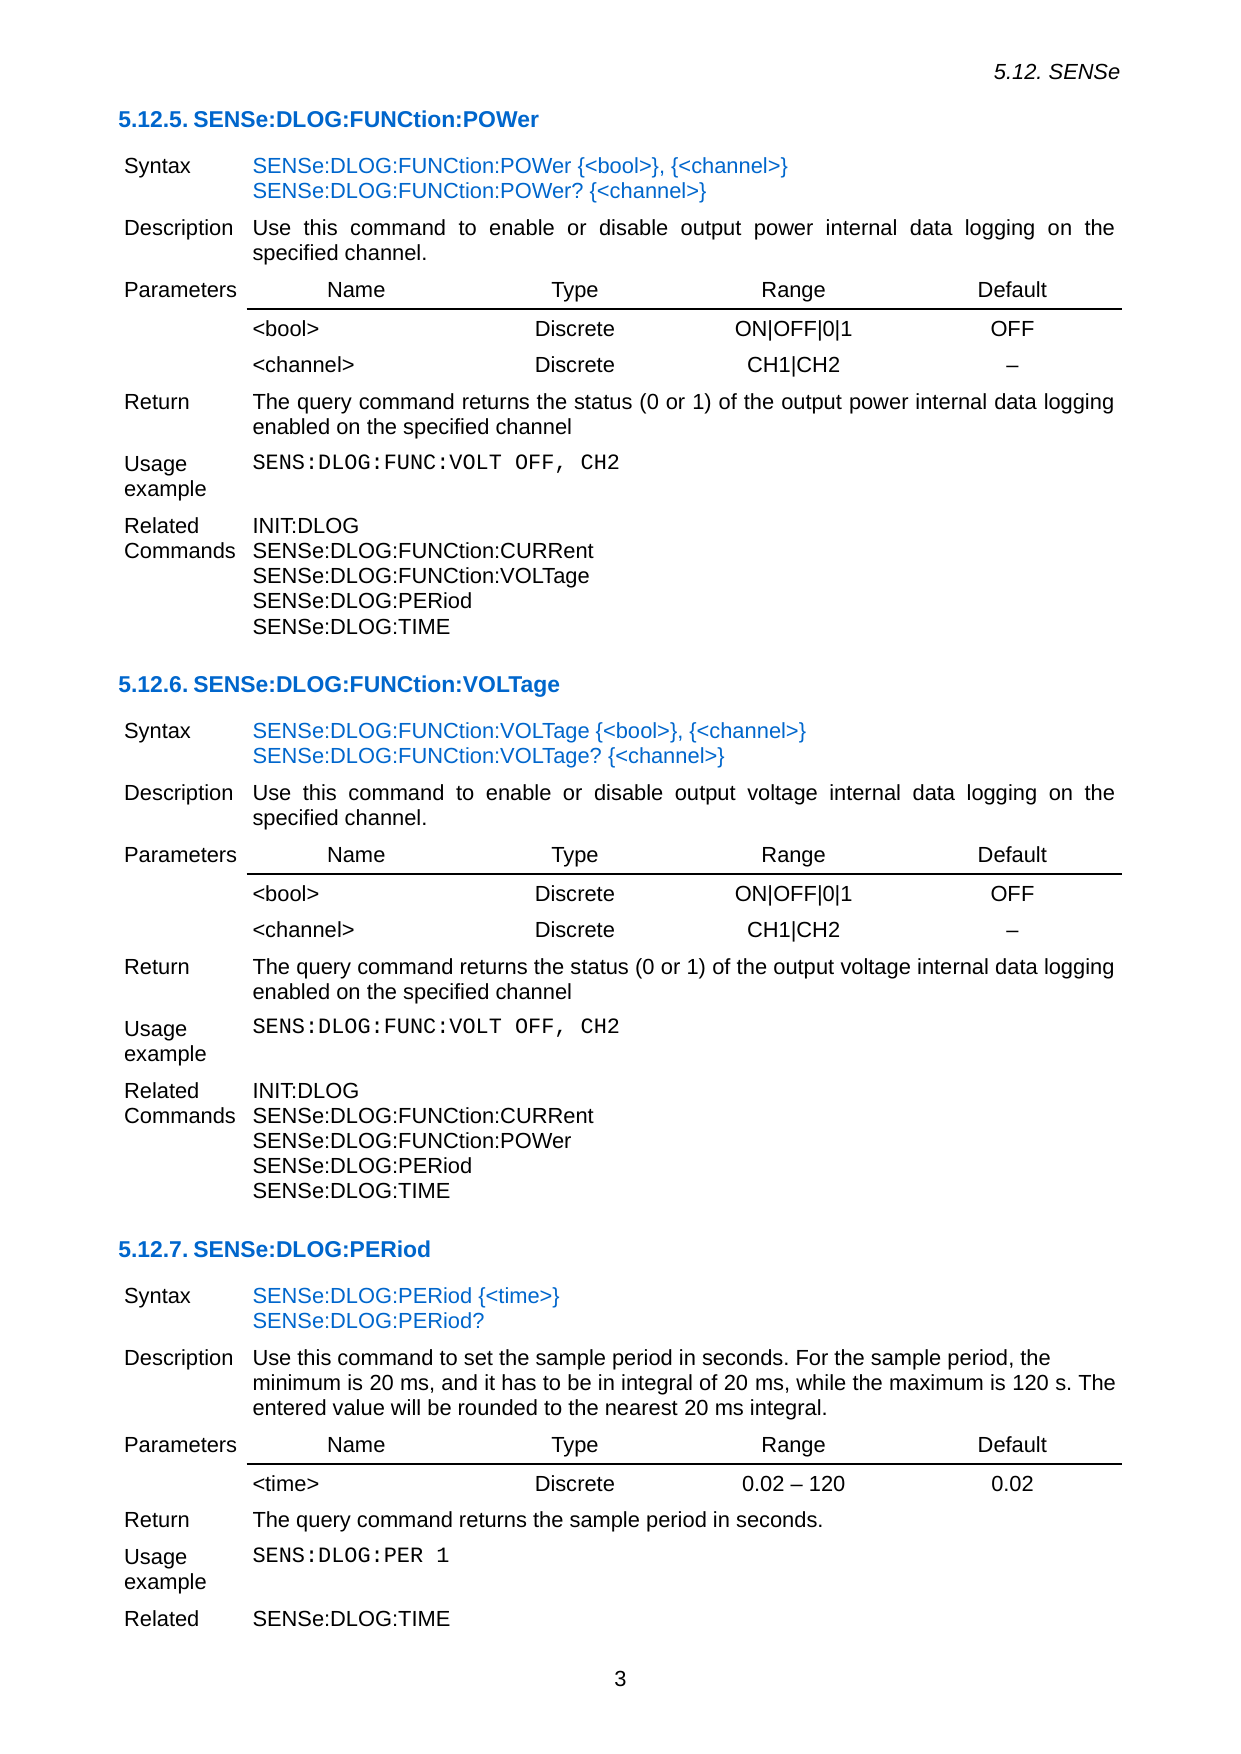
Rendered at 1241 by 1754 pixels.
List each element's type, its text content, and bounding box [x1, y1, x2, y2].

table_cell Use this command to enable or disable output voltage internal data logging on the specified channel. [247, 774, 1122, 836]
table_header SENSe:DLOG:PERiod {<time>} SENSe:DLOG:PERiod? [247, 1277, 1122, 1339]
table_cell Name [247, 1426, 465, 1463]
table_cell Use this command to set the sample period in seconds. For the sample period, the minimum is 20 ms, and it has to be in integral of 20 ms, while the maximum is 120 s. The entered value will be rounded to the nearest 20 ms integral. [247, 1339, 1122, 1426]
table_header Syntax [118, 712, 247, 774]
table_cell ON|OFF|0|1 [684, 875, 903, 911]
table_cell Usage example [118, 1010, 247, 1072]
table_cell Description [118, 774, 247, 836]
subtitle SENSe:DLOG:FUNCtion:POWer [118, 106, 1122, 133]
table_cell The query command returns the status (0 or 1) of the output voltage internal data logging enabled on the specified channel [247, 948, 1122, 1010]
table_cell Description [118, 1339, 247, 1426]
table_cell 0.02 [903, 1465, 1122, 1501]
table_cell Name [247, 271, 465, 308]
table_cell <bool> [247, 875, 465, 911]
table_cell Return [118, 1501, 247, 1538]
table_cell Return [118, 948, 247, 1010]
table_cell Discrete [465, 347, 684, 383]
table_cell Related [118, 1600, 247, 1637]
table_cell Discrete [465, 1465, 684, 1501]
table_cell Range [684, 836, 903, 873]
table_cell Usage example [118, 445, 247, 507]
table_cell Type [465, 836, 684, 873]
table_cell SENS:DLOG:FUNC:VOLT OFF, CH2 [247, 1010, 1122, 1072]
table_cell Discrete [465, 875, 684, 911]
table_cell The query command returns the status (0 or 1) of the output power internal data logging enabled on the specified channel [247, 383, 1122, 445]
table_cell Discrete [465, 310, 684, 347]
table_header Syntax [118, 1277, 247, 1339]
table_cell Parameters [118, 271, 247, 383]
table_header Syntax [118, 148, 247, 209]
table_cell INIT:DLOG SENSe:DLOG:FUNCtion:CURRent SENSe:DLOG:FUNCtion:POWer SENSe:DLOG:PERiod SENSe:DLOG:TIME [247, 1072, 1122, 1209]
table_cell SENS:DLOG:PER 1 [247, 1538, 1122, 1600]
table_cell Usage example [118, 1538, 247, 1600]
table_cell Type [465, 271, 684, 308]
table_cell Range [684, 271, 903, 308]
table_cell Type [465, 1426, 684, 1463]
table_cell Name [247, 836, 465, 873]
table_cell Related Commands [118, 1072, 247, 1209]
table_cell Range [684, 1426, 903, 1463]
table_cell Use this command to enable or disable output power internal data logging on the specified channel. [247, 209, 1122, 271]
table_cell ON|OFF|0|1 [684, 310, 903, 347]
table_cell SENS:DLOG:FUNC:VOLT OFF, CH2 [247, 445, 1122, 507]
table_cell SENSe:DLOG:TIME [247, 1600, 1122, 1637]
table_cell Default [903, 271, 1122, 308]
table_cell – [903, 911, 1122, 948]
table_cell CH1|CH2 [684, 911, 903, 948]
table_cell Default [903, 836, 1122, 873]
table_cell <bool> [247, 310, 465, 347]
table_cell Description [118, 209, 247, 271]
subtitle SENSe:DLOG:PERiod [118, 1236, 1122, 1262]
table_cell <time> [247, 1465, 465, 1501]
table_cell – [903, 347, 1122, 383]
table_cell <channel> [247, 347, 465, 383]
subtitle SENSe:DLOG:FUNCtion:VOLTage [118, 671, 1122, 697]
table_cell Parameters [118, 1426, 247, 1501]
table_cell Default [903, 1426, 1122, 1463]
table_cell Parameters [118, 836, 247, 948]
table_cell OFF [903, 875, 1122, 911]
table_cell INIT:DLOG SENSe:DLOG:FUNCtion:CURRent SENSe:DLOG:FUNCtion:VOLTage SENSe:DLOG:PERiod SENSe:DLOG:TIME [247, 507, 1122, 644]
table_cell Return [118, 383, 247, 445]
table_cell The query command returns the sample period in seconds. [247, 1501, 1122, 1538]
table_cell <channel> [247, 911, 465, 948]
table_cell 0.02 – 120 [684, 1465, 903, 1501]
table_cell Discrete [465, 911, 684, 948]
table_header SENSe:DLOG:FUNCtion:VOLTage {<bool>}, {<channel>} SENSe:DLOG:FUNCtion:VOLTage? {<channel>} [247, 712, 1122, 774]
table_cell OFF [903, 310, 1122, 347]
table_cell Related Commands [118, 507, 247, 644]
table_cell CH1|CH2 [684, 347, 903, 383]
table_header SENSe:DLOG:FUNCtion:POWer {<bool>}, {<channel>} SENSe:DLOG:FUNCtion:POWer? {<channel>} [247, 148, 1122, 209]
